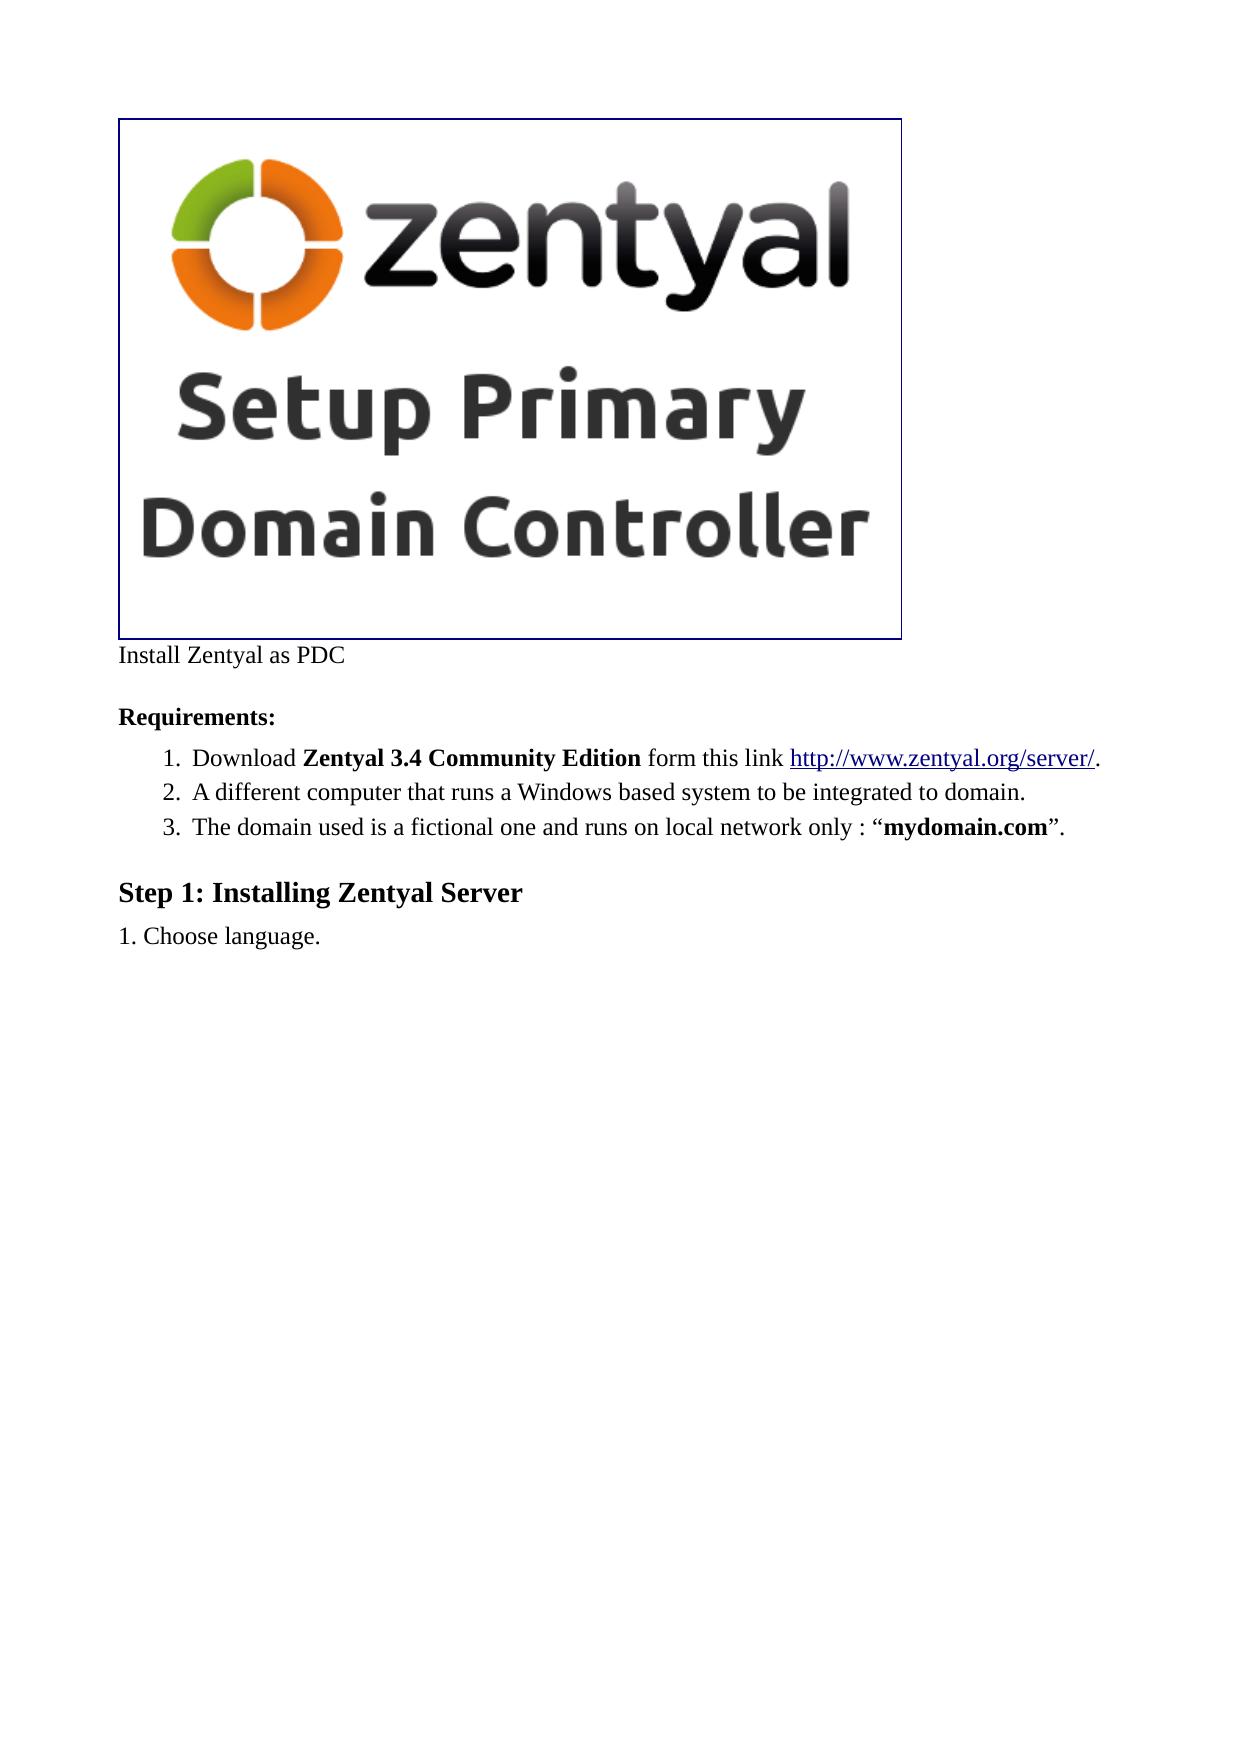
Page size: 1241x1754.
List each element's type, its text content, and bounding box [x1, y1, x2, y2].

subtitle Step 1: Installing Zentyal Server [118, 875, 1122, 909]
picture [120, 120, 901, 638]
text 1. Choose language. [118, 921, 1122, 950]
text Install Zentyal as PDC [118, 640, 1122, 669]
list A different computer that runs a Windows based system to be integrated to domain. [162, 777, 1122, 806]
list The domain used is a fictional one and runs on local network only : “mydomain.com”. [162, 812, 1122, 841]
subtitle Requirements: [118, 702, 1122, 730]
list Download Zentyal 3.4 Community Edition form this link http://www.zentyal.org/server/. [162, 743, 1122, 772]
